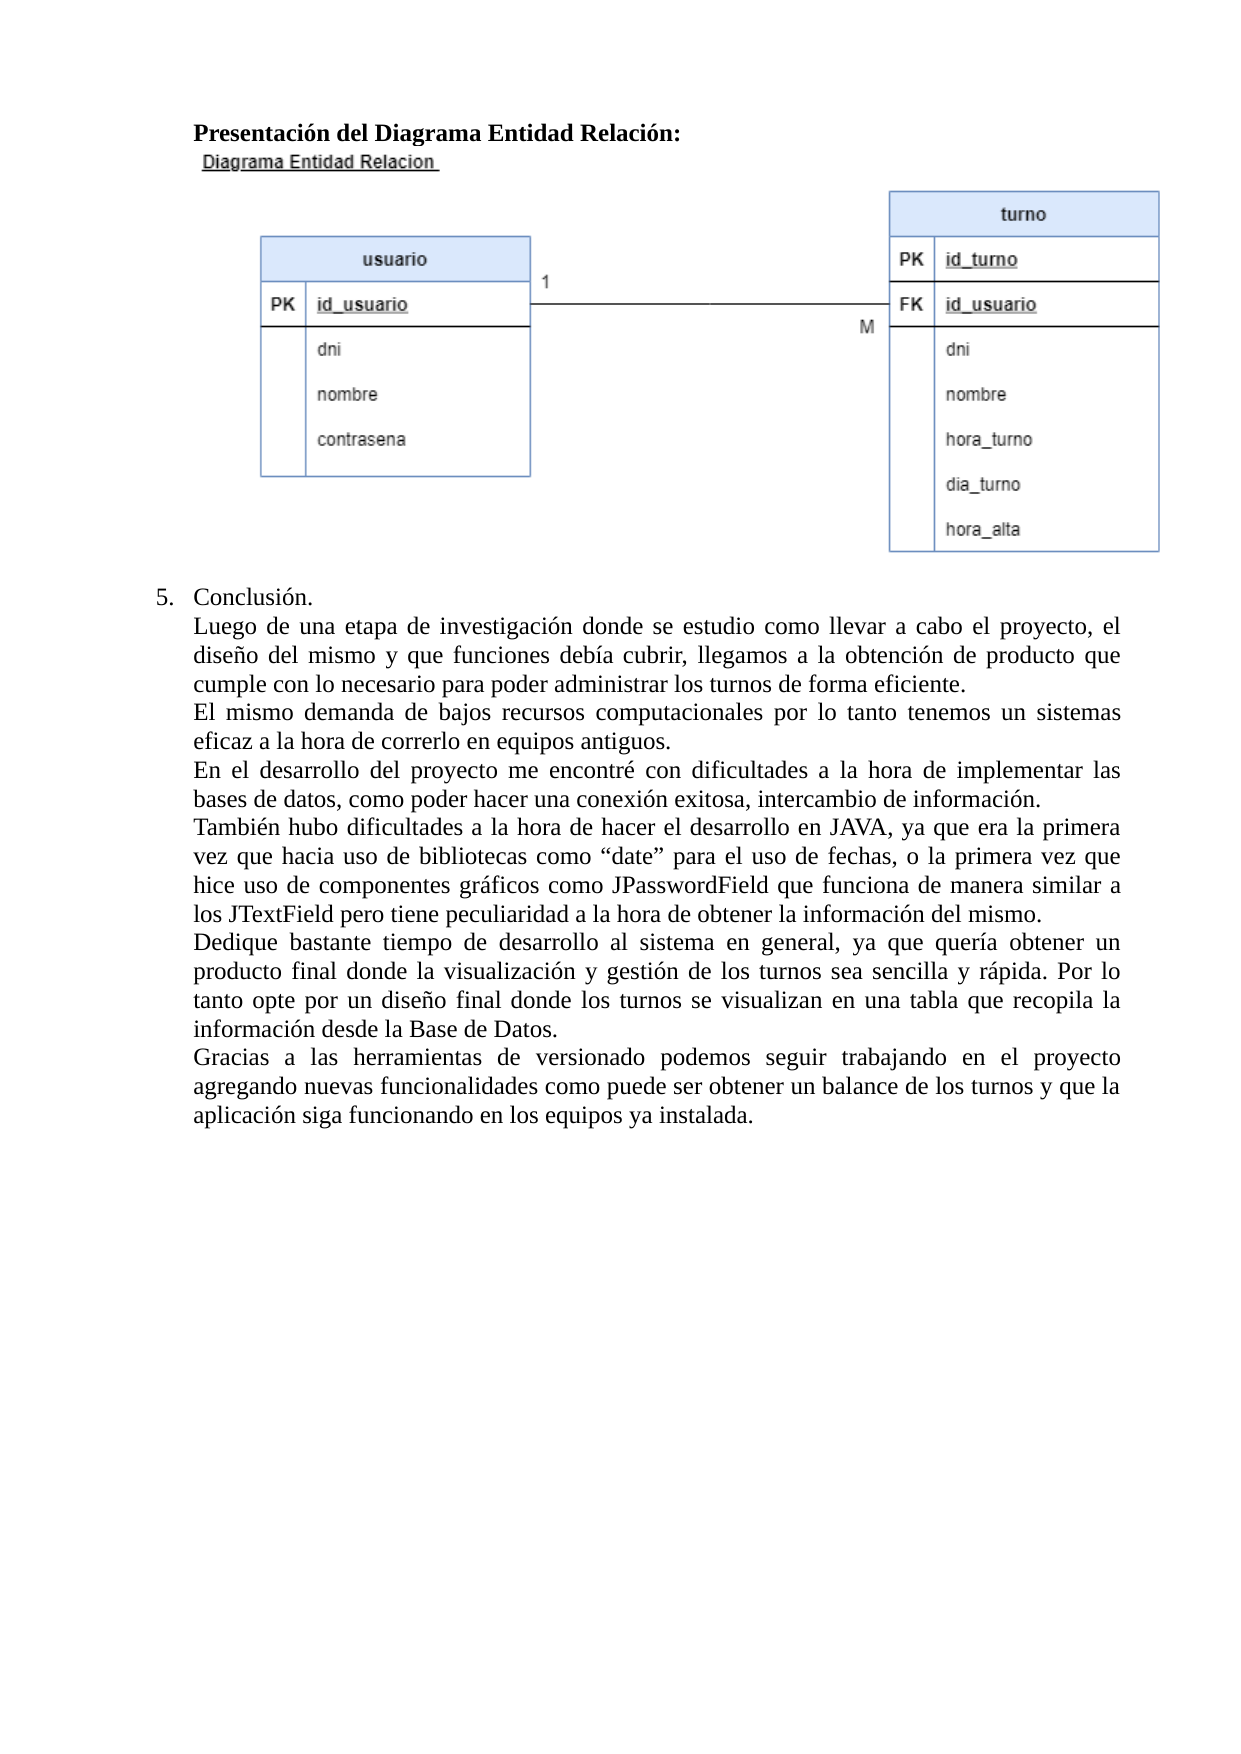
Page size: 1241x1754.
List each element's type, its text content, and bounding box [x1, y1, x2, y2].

list También hubo dificultades a la hora de hacer el desarrollo en JAVA, ya que era la primera vez que hacia uso de bibliotecas como “date” para el uso de fechas, o la primera vez que hice uso de componentes gráficos como JPasswordField que funciona de manera similar a los JTextField pero tiene peculiaridad a la hora de obtener la información del mismo. [156, 812, 1122, 927]
list Luego de una etapa de investigación donde se estudio como llevar a cabo el proyecto, el diseño del mismo y que funciones debía cubrir, llegamos a la obtención de producto que cumple con lo necesario para poder administrar los turnos de forma eficiente. [156, 611, 1122, 697]
picture [193, 146, 1160, 554]
list El mismo demanda de bajos recursos computacionales por lo tanto tenemos un sistemas eficaz a la hora de correrlo en equipos antiguos. [156, 697, 1122, 755]
list Dedique bastante tiempo de desarrollo al sistema en general, ya que quería obtener un producto final donde la visualización y gestión de los turnos sea sencilla y rápida. Por lo tanto opte por un diseño final donde los turnos se visualizan en una tabla que recopila la información desde la Base de Datos. [156, 927, 1122, 1042]
list Presentación del Diagrama Entidad Relación: [156, 118, 1122, 147]
list Gracias a las herramientas de versionado podemos seguir trabajando en el proyecto agregando nuevas funcionalidades como puede ser obtener un balance de los turnos y que la aplicación siga funcionando en los equipos ya instalada. [156, 1042, 1122, 1129]
list En el desarrollo del proyecto me encontré con dificultades a la hora de implementar las bases de datos, como poder hacer una conexión exitosa, intercambio de información. [156, 755, 1122, 812]
list Conclusión. [156, 582, 1122, 611]
